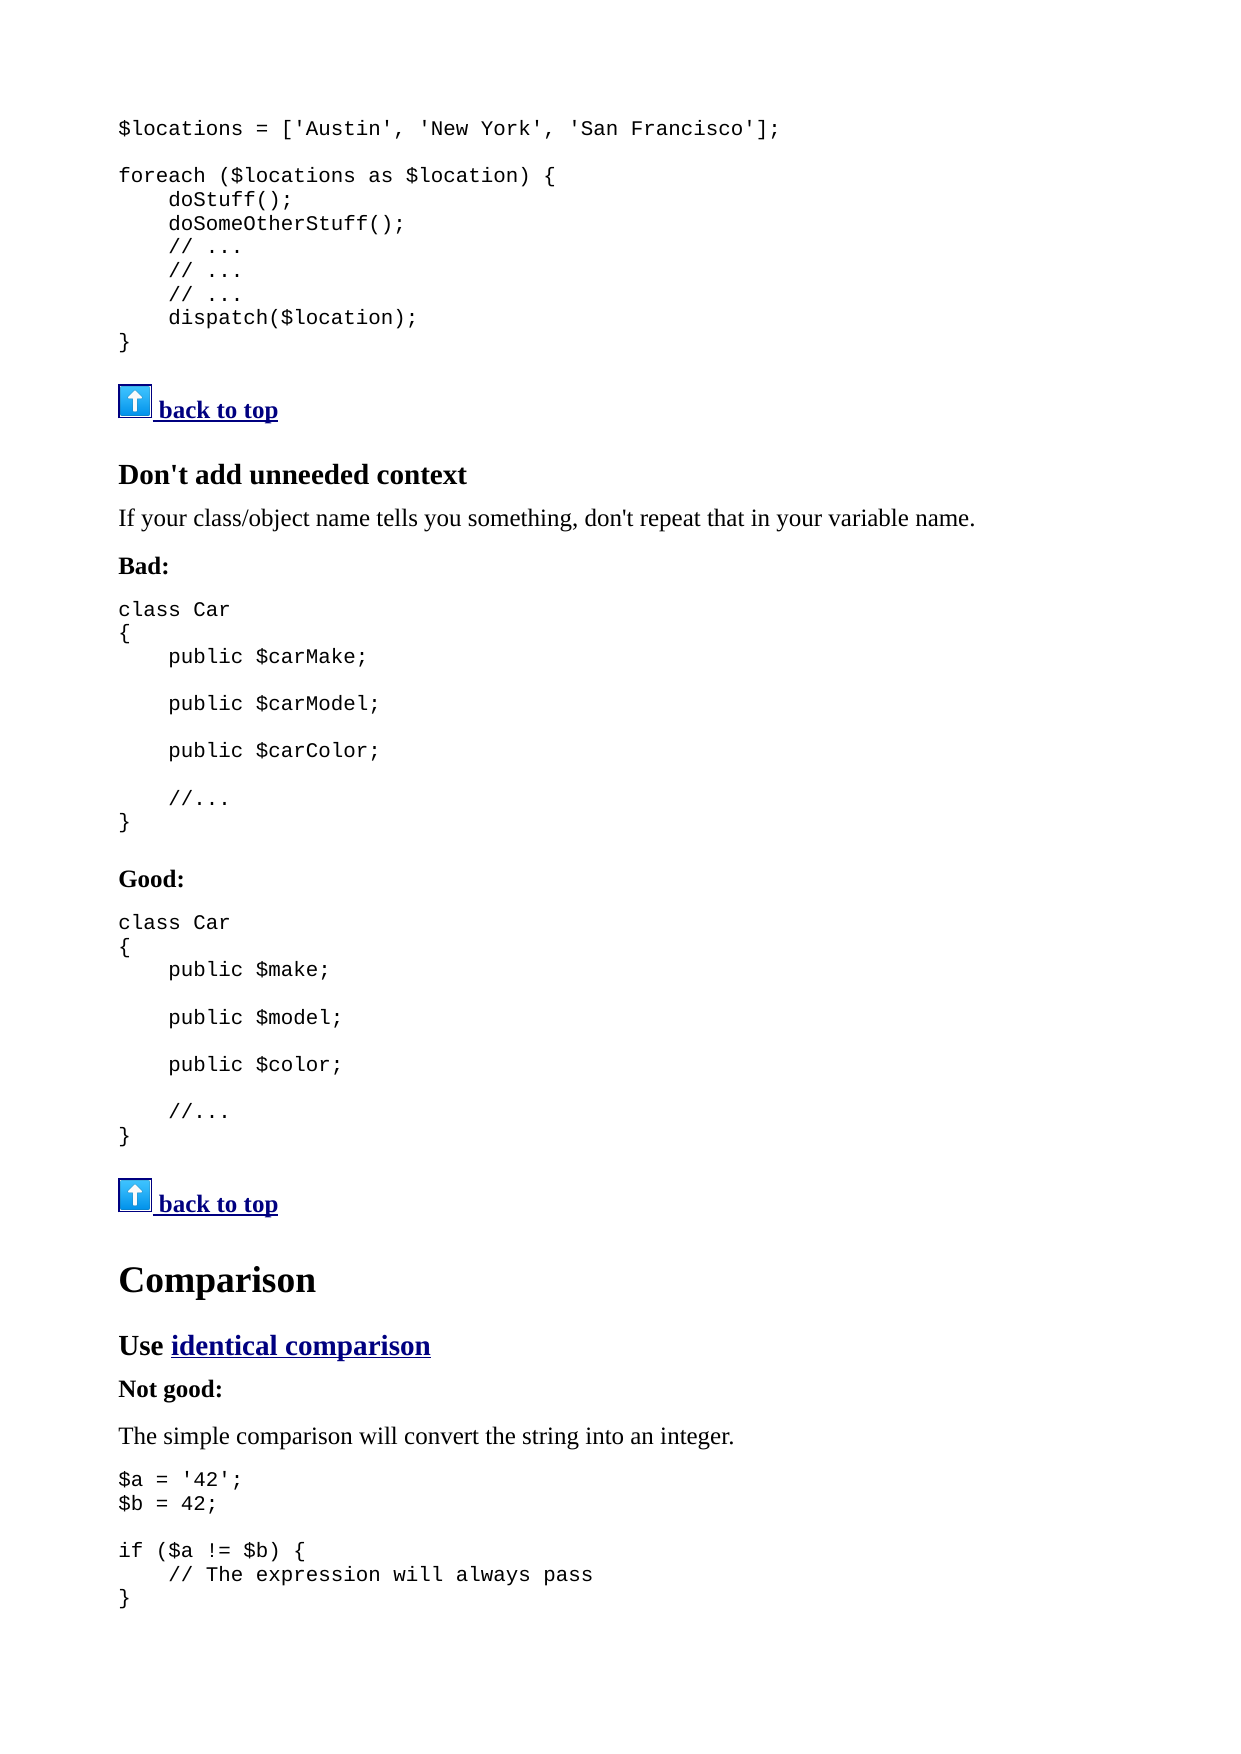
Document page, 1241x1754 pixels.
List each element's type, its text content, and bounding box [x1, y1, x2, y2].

subtitle Don't add unneeded context [118, 457, 1122, 491]
text Bad: [118, 551, 1122, 580]
text $b = 42; [118, 1493, 1122, 1516]
text //... [118, 1101, 1122, 1125]
text public $color; [118, 1054, 1122, 1078]
text foreach ($locations as $location) { [118, 165, 1122, 189]
text //... [118, 788, 1122, 811]
text // ... [118, 284, 1122, 307]
text public $carModel; [118, 693, 1122, 717]
text } [118, 1587, 1122, 1611]
subtitle Comparison [118, 1257, 1122, 1301]
picture [120, 1180, 151, 1211]
subtitle Use identical comparison [118, 1328, 1122, 1361]
text } [118, 811, 1122, 835]
text public $model; [118, 1007, 1122, 1030]
text If your class/object name tells you something, don't repeat that in your variable name. [118, 503, 1122, 532]
text back to top [118, 1178, 1122, 1218]
text dispatch($location); [118, 307, 1122, 331]
text { [118, 622, 1122, 646]
text class Car [118, 598, 1122, 622]
text Not good: [118, 1374, 1122, 1402]
text public $carColor; [118, 740, 1122, 764]
text } [118, 331, 1122, 354]
text // ... [118, 236, 1122, 260]
text } [118, 1125, 1122, 1148]
text if ($a != $b) { [118, 1540, 1122, 1563]
text back to top [118, 384, 1122, 424]
text // ... [118, 260, 1122, 284]
text The simple comparison will convert the string into an integer. [118, 1421, 1122, 1450]
text class Car [118, 912, 1122, 936]
text // The expression will always pass [118, 1563, 1122, 1587]
picture [120, 386, 151, 417]
text doStuff(); [118, 189, 1122, 213]
text doSomeOtherStuff(); [118, 213, 1122, 236]
text public $make; [118, 959, 1122, 983]
text { [118, 936, 1122, 959]
text $locations = ['Austin', 'New York', 'San Francisco']; [118, 118, 1122, 142]
text Good: [118, 864, 1122, 893]
text public $carMake; [118, 646, 1122, 669]
text $a = '42'; [118, 1469, 1122, 1493]
